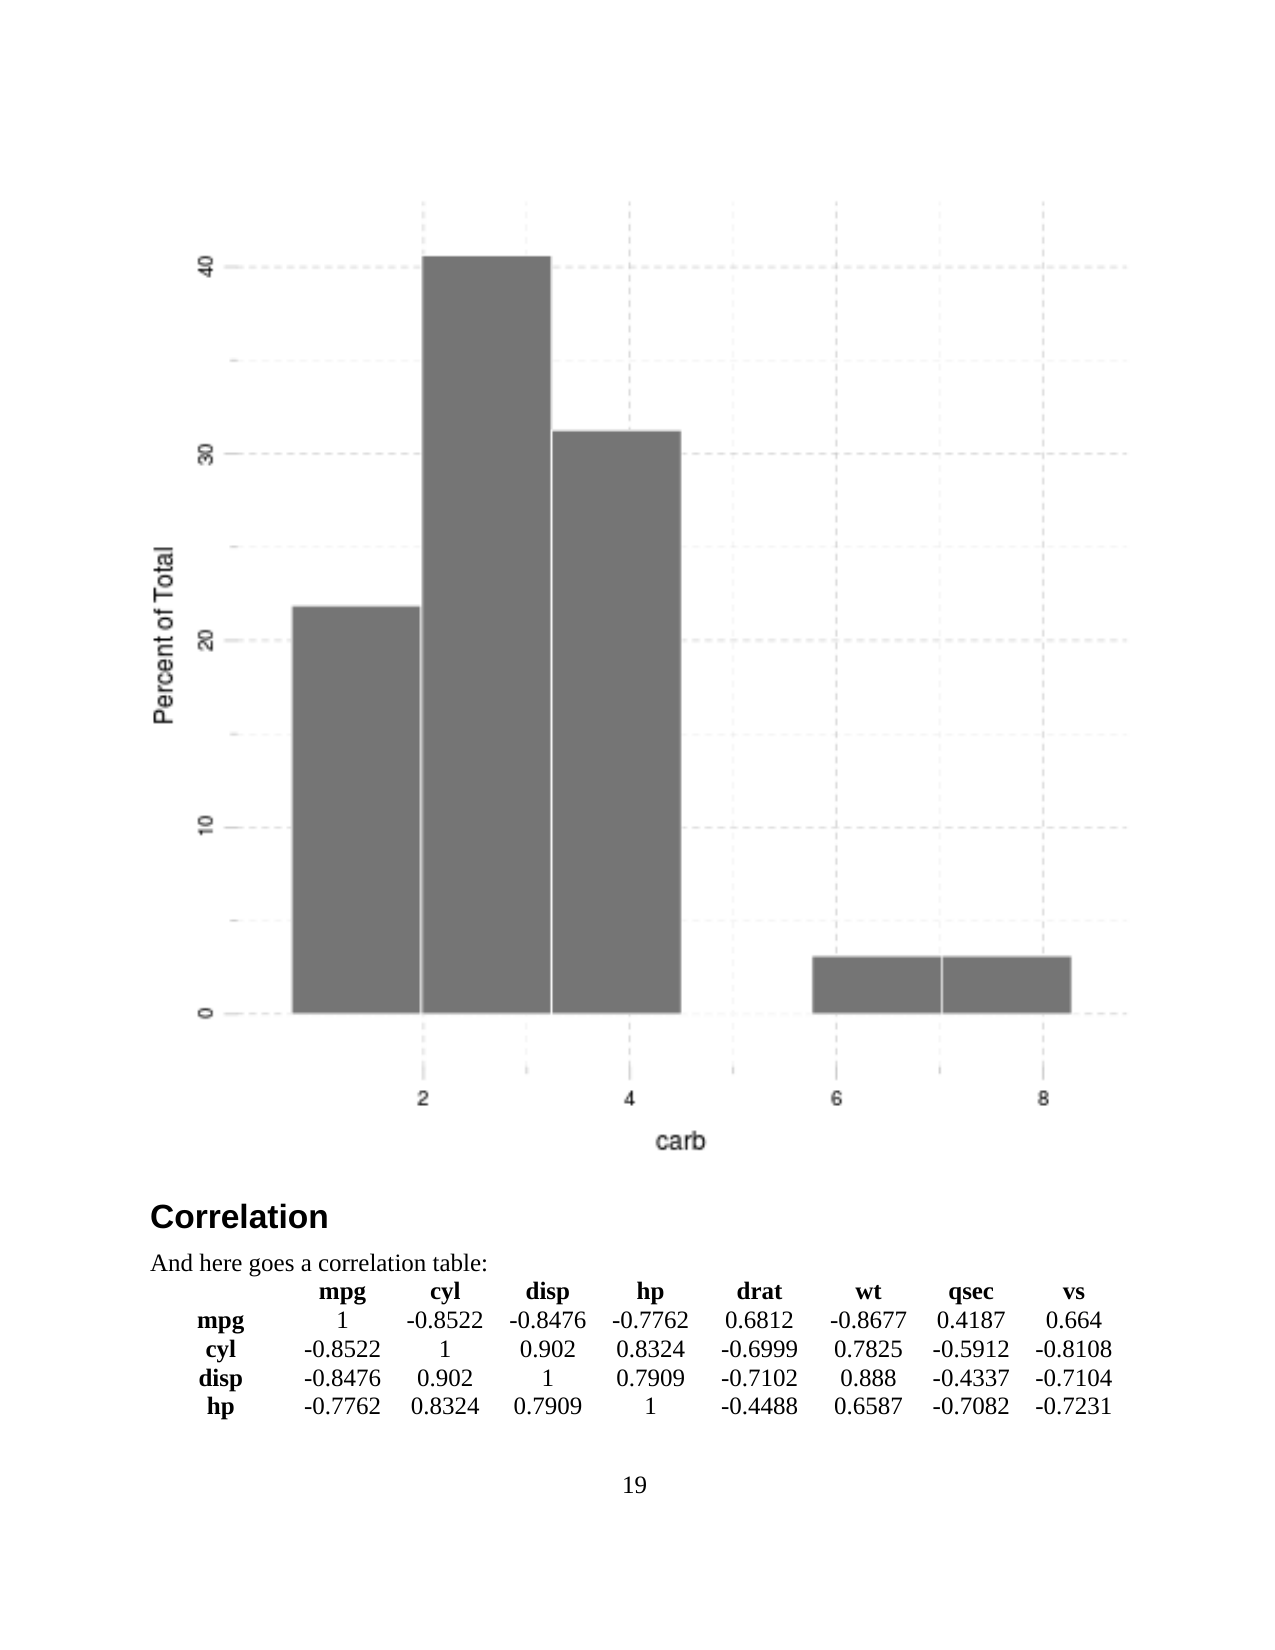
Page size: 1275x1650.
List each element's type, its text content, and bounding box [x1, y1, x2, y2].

table_cell 0.8324 [599, 1334, 702, 1363]
table_cell -0.8476 [496, 1305, 599, 1334]
subtitle Correlation [150, 1196, 1125, 1235]
table_cell cyl [150, 1334, 291, 1363]
table_header qsec [920, 1276, 1022, 1305]
table_cell disp [150, 1363, 291, 1391]
table_cell -0.6999 [702, 1334, 817, 1363]
table_cell -0.7082 [920, 1391, 1022, 1420]
table_cell -0.4488 [702, 1391, 817, 1420]
table_header [150, 1276, 291, 1305]
table_cell 0.8324 [394, 1391, 496, 1420]
text And here goes a correlation table: [150, 1248, 1125, 1276]
table_cell 0.6812 [702, 1305, 817, 1334]
table_cell -0.8522 [394, 1305, 496, 1334]
table_cell -0.7762 [291, 1391, 394, 1420]
table_cell mpg [150, 1305, 291, 1334]
table_header cyl [394, 1276, 496, 1305]
table_cell 1 [394, 1334, 496, 1363]
table_cell 0.664 [1022, 1305, 1125, 1334]
table_header drat [702, 1276, 817, 1305]
table_header vs [1022, 1276, 1125, 1305]
table_header mpg [291, 1276, 394, 1305]
table_cell -0.7762 [599, 1305, 702, 1334]
table_cell 0.7909 [496, 1391, 599, 1420]
table_cell -0.7231 [1022, 1391, 1125, 1420]
table_cell 0.7825 [817, 1334, 920, 1363]
table_header hp [599, 1276, 702, 1305]
table_cell 0.6587 [817, 1391, 920, 1420]
table_cell 0.888 [817, 1363, 920, 1391]
table_cell 0.4187 [920, 1305, 1022, 1334]
table_header disp [496, 1276, 599, 1305]
table_cell -0.8108 [1022, 1334, 1125, 1363]
table_cell -0.5912 [920, 1334, 1022, 1363]
table_cell -0.7102 [702, 1363, 817, 1391]
table_cell -0.4337 [920, 1363, 1022, 1391]
table_cell 1 [291, 1305, 394, 1334]
table_cell -0.8677 [817, 1305, 920, 1334]
table_cell 0.902 [394, 1363, 496, 1391]
table_cell 0.902 [496, 1334, 599, 1363]
table_cell hp [150, 1391, 291, 1420]
table_cell 1 [496, 1363, 599, 1391]
table_header wt [817, 1276, 920, 1305]
table_cell -0.7104 [1022, 1363, 1125, 1391]
table_cell -0.8476 [291, 1363, 394, 1391]
table_cell 0.7909 [599, 1363, 702, 1391]
table_cell -0.8522 [291, 1334, 394, 1363]
table_cell 1 [599, 1391, 702, 1420]
picture [150, 150, 1163, 1163]
